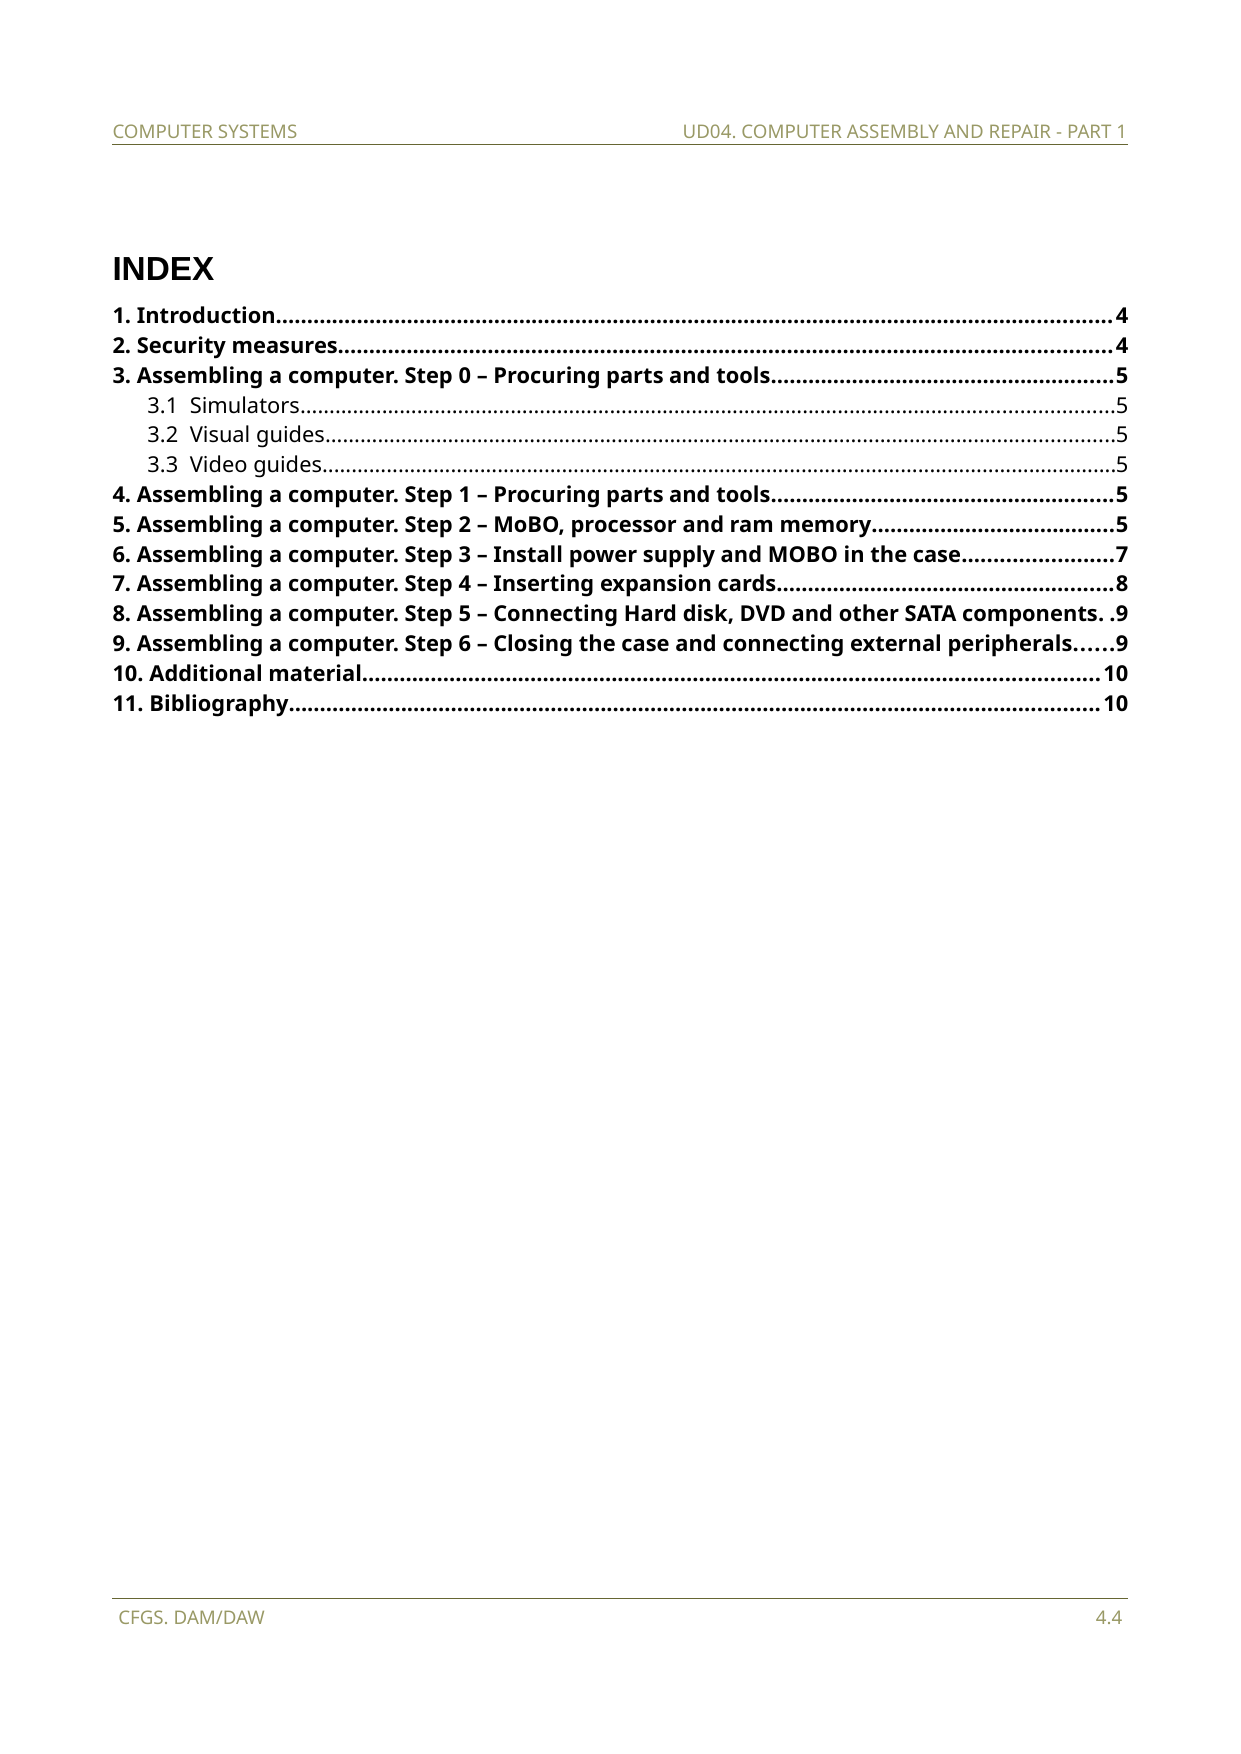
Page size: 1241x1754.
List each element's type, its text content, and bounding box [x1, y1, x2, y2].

text 7. Assembling a computer. Step 4 – Inserting expansion cards 8 [112, 568, 1128, 598]
text 10. Additional material 10 [112, 658, 1128, 687]
text 4. Assembling a computer. Step 1 – Procuring parts and tools 5 [112, 479, 1128, 509]
text 6. Assembling a computer. Step 3 – Install power supply and MOBO in the case 7 [112, 538, 1128, 568]
text 3.3 Video guides 5 [142, 449, 1128, 479]
text 2. Security measures 4 [112, 330, 1128, 360]
text 11. Bibliography 10 [112, 687, 1128, 717]
text 3.2 Visual guides 5 [142, 419, 1128, 449]
text 3.1 Simulators 5 [142, 389, 1128, 419]
subtitle INDEX [112, 249, 1128, 288]
text 3. Assembling a computer. Step 0 – Procuring parts and tools 5 [112, 360, 1128, 389]
text 8. Assembling a computer. Step 5 – Connecting Hard disk, DVD and other SATA components 9 [112, 598, 1128, 628]
text 5. Assembling a computer. Step 2 – MoBO, processor and ram memory 5 [112, 509, 1128, 538]
text 1. Introduction 4 [112, 300, 1128, 330]
text 9. Assembling a computer. Step 6 – Closing the case and connecting external peripherals 9 [112, 628, 1128, 658]
